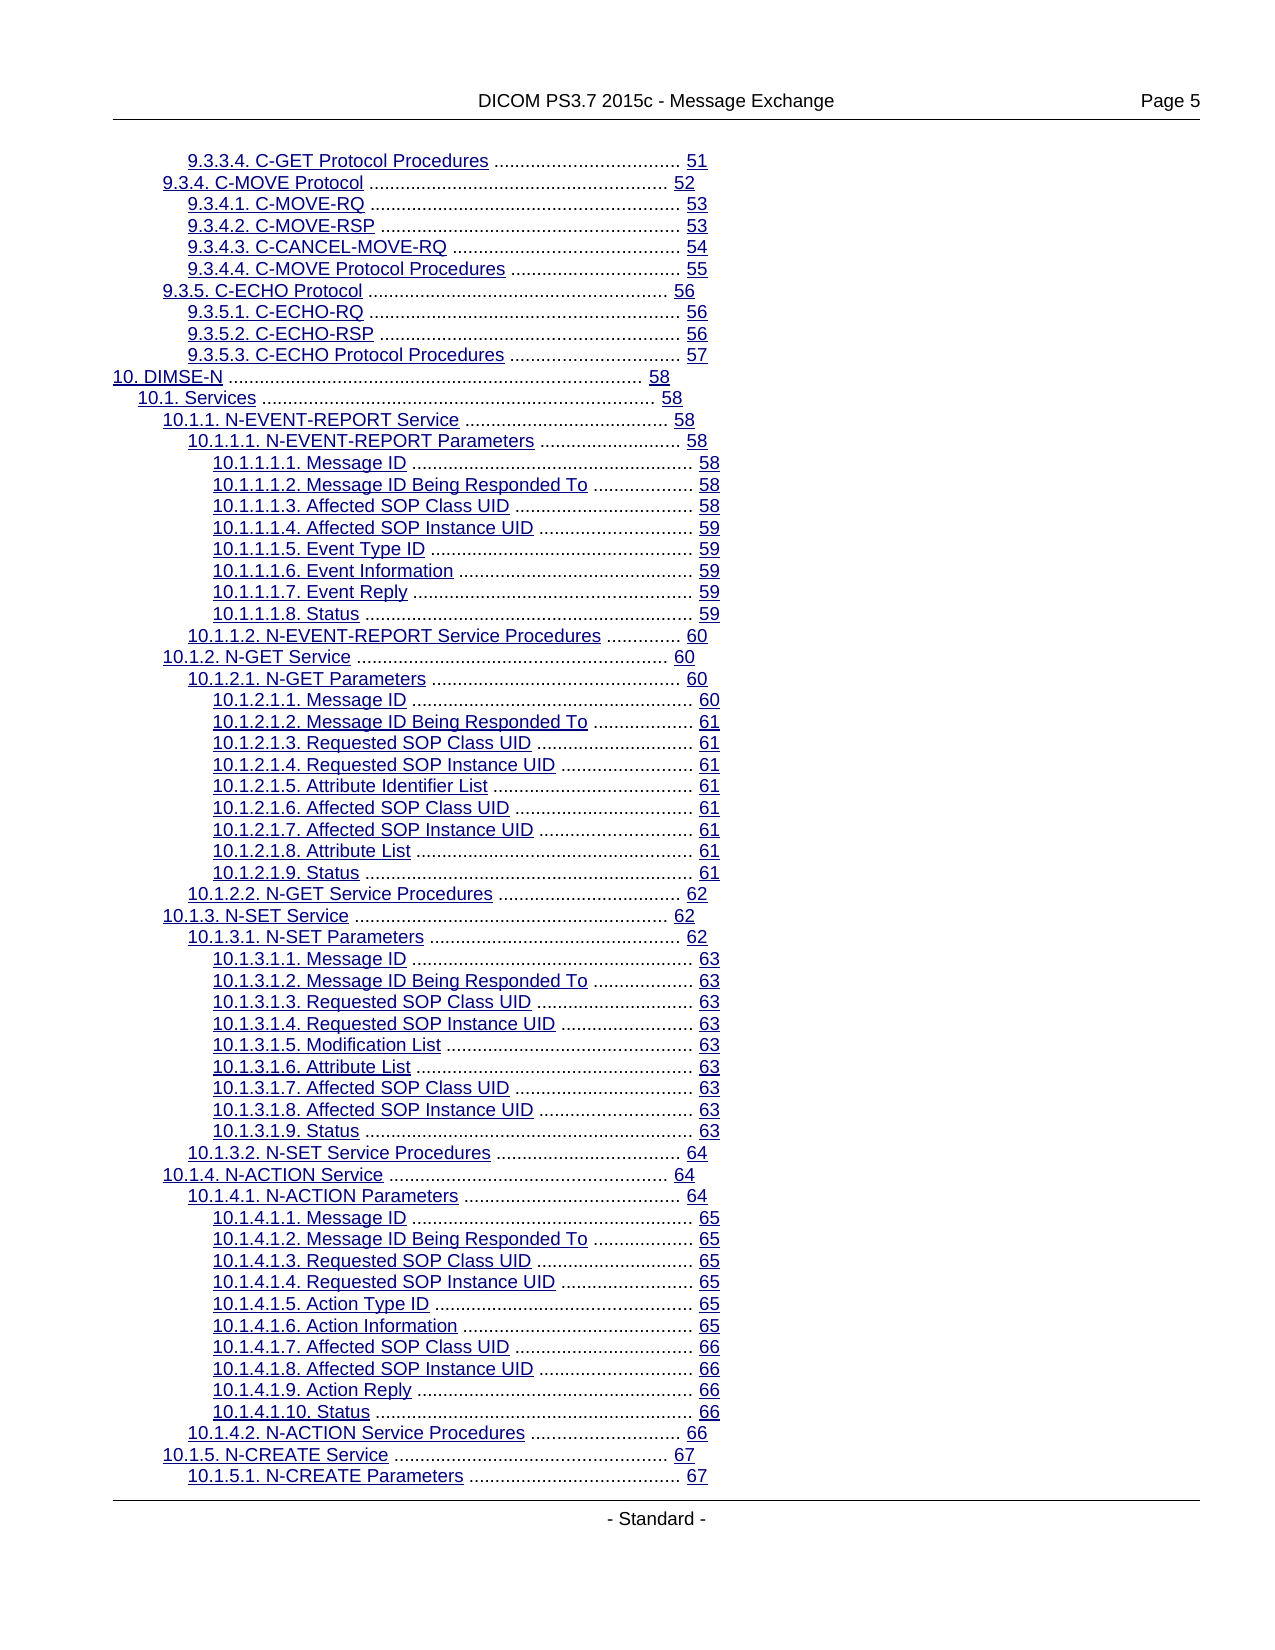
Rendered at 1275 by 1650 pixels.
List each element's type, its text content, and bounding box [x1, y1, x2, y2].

text 10.1.2.1.8. Attribute List 0 [212, 840, 1175, 862]
text 10.1.1.1.8. Status 0 [212, 603, 1175, 624]
text 10.1.3.1.6. Attribute List 0 [212, 1056, 1175, 1077]
text 10.1.1.1.6. Event Information 0 [212, 560, 1175, 581]
text 10.1.1.1.4. Affected SOP Instance UID 0 [212, 517, 1175, 538]
text 10.1.4.1.2. Message ID Being Responded To 0 [212, 1228, 1175, 1250]
text 10.1.1.1. N-EVENT-REPORT Parameters 0 [187, 430, 1175, 452]
text 10.1.4.2. N-ACTION Service Procedures 0 [187, 1422, 1175, 1444]
text 10.1.3.1.9. Status 0 [212, 1120, 1175, 1142]
text 10.1.5. N-CREATE Service 0 [162, 1444, 1175, 1465]
text 9.3.4.2. C-MOVE-RSP 0 [187, 215, 1175, 236]
text 10.1.3.1.8. Affected SOP Instance UID 0 [212, 1099, 1175, 1120]
text 10.1.1.1.5. Event Type ID 0 [212, 538, 1175, 560]
text 10.1.4.1.3. Requested SOP Class UID 0 [212, 1250, 1175, 1271]
text 10.1.2.1.9. Status 0 [212, 862, 1175, 883]
text 10. DIMSE-N 0 [112, 366, 1175, 387]
text 10.1.1.1.3. Affected SOP Class UID 0 [212, 495, 1175, 517]
text 10.1.2.2. N-GET Service Procedures 0 [187, 883, 1175, 905]
text 10.1.4.1.1. Message ID 0 [212, 1207, 1175, 1228]
text 10.1.2.1. N-GET Parameters 0 [187, 667, 1175, 689]
text 10.1.3.1.1. Message ID 0 [212, 948, 1175, 969]
text 10.1.3.1.5. Modification List 0 [212, 1034, 1175, 1056]
text 9.3.5.2. C-ECHO-RSP 0 [187, 322, 1175, 344]
text 10.1.3.1.4. Requested SOP Instance UID 0 [212, 1012, 1175, 1034]
text 10.1.4.1.7. Affected SOP Class UID 0 [212, 1336, 1175, 1357]
text 10.1.4.1.4. Requested SOP Instance UID 0 [212, 1271, 1175, 1293]
text 9.3.5.1. C-ECHO-RQ 0 [187, 301, 1175, 322]
text 10.1.3.1. N-SET Parameters 0 [187, 926, 1175, 948]
text 9.3.5. C-ECHO Protocol 0 [162, 279, 1175, 301]
text 10.1.2. N-GET Service 0 [162, 646, 1175, 667]
text 10.1.1.1.1. Message ID 0 [212, 452, 1175, 473]
text 10.1.4.1.8. Affected SOP Instance UID 0 [212, 1357, 1175, 1379]
text 9.3.4. C-MOVE Protocol 0 [162, 172, 1175, 193]
text 9.3.4.3. C-CANCEL-MOVE-RQ 0 [187, 236, 1175, 258]
text 10.1.2.1.1. Message ID 0 [212, 689, 1175, 711]
text 10.1.2.1.5. Attribute Identifier List 0 [212, 775, 1175, 797]
text 10.1.4.1.10. Status 0 [212, 1401, 1175, 1422]
text 10.1.4. N-ACTION Service 0 [162, 1163, 1175, 1185]
text 9.3.4.4. C-MOVE Protocol Procedures 0 [187, 258, 1175, 279]
text 10.1.1.1.7. Event Reply 0 [212, 581, 1175, 603]
text 10.1.4.1.5. Action Type ID 0 [212, 1293, 1175, 1314]
text 10.1.3.2. N-SET Service Procedures 0 [187, 1142, 1175, 1163]
text 10.1.1. N-EVENT-REPORT Service 0 [162, 409, 1175, 430]
text 10.1.2.1.6. Affected SOP Class UID 0 [212, 797, 1175, 818]
text 10.1.2.1.7. Affected SOP Instance UID 0 [212, 818, 1175, 840]
text 9.3.5.3. C-ECHO Protocol Procedures 0 [187, 344, 1175, 366]
text 10.1.3.1.7. Affected SOP Class UID 0 [212, 1077, 1175, 1099]
text 10.1.1.2. N-EVENT-REPORT Service Procedures 0 [187, 624, 1175, 646]
text 9.3.3.4. C-GET Protocol Procedures 0 [187, 150, 1175, 172]
text 10.1.3.1.3. Requested SOP Class UID 0 [212, 991, 1175, 1012]
text 10.1.5.1. N-CREATE Parameters 0 [187, 1465, 1175, 1487]
text 10.1.4.1. N-ACTION Parameters 0 [187, 1185, 1175, 1207]
text 10.1.3. N-SET Service 0 [162, 905, 1175, 926]
text 9.3.4.1. C-MOVE-RQ 0 [187, 193, 1175, 215]
text 10.1.3.1.2. Message ID Being Responded To 0 [212, 969, 1175, 991]
text 10.1.2.1.4. Requested SOP Instance UID 0 [212, 754, 1175, 775]
text 10.1.4.1.9. Action Reply 0 [212, 1379, 1175, 1401]
text 10.1.4.1.6. Action Information 0 [212, 1314, 1175, 1336]
text 10.1. Services 0 [137, 387, 1175, 409]
text 10.1.1.1.2. Message ID Being Responded To 0 [212, 473, 1175, 495]
text 10.1.2.1.2. Message ID Being Responded To 0 [212, 711, 1175, 732]
text 10.1.2.1.3. Requested SOP Class UID 0 [212, 732, 1175, 754]
